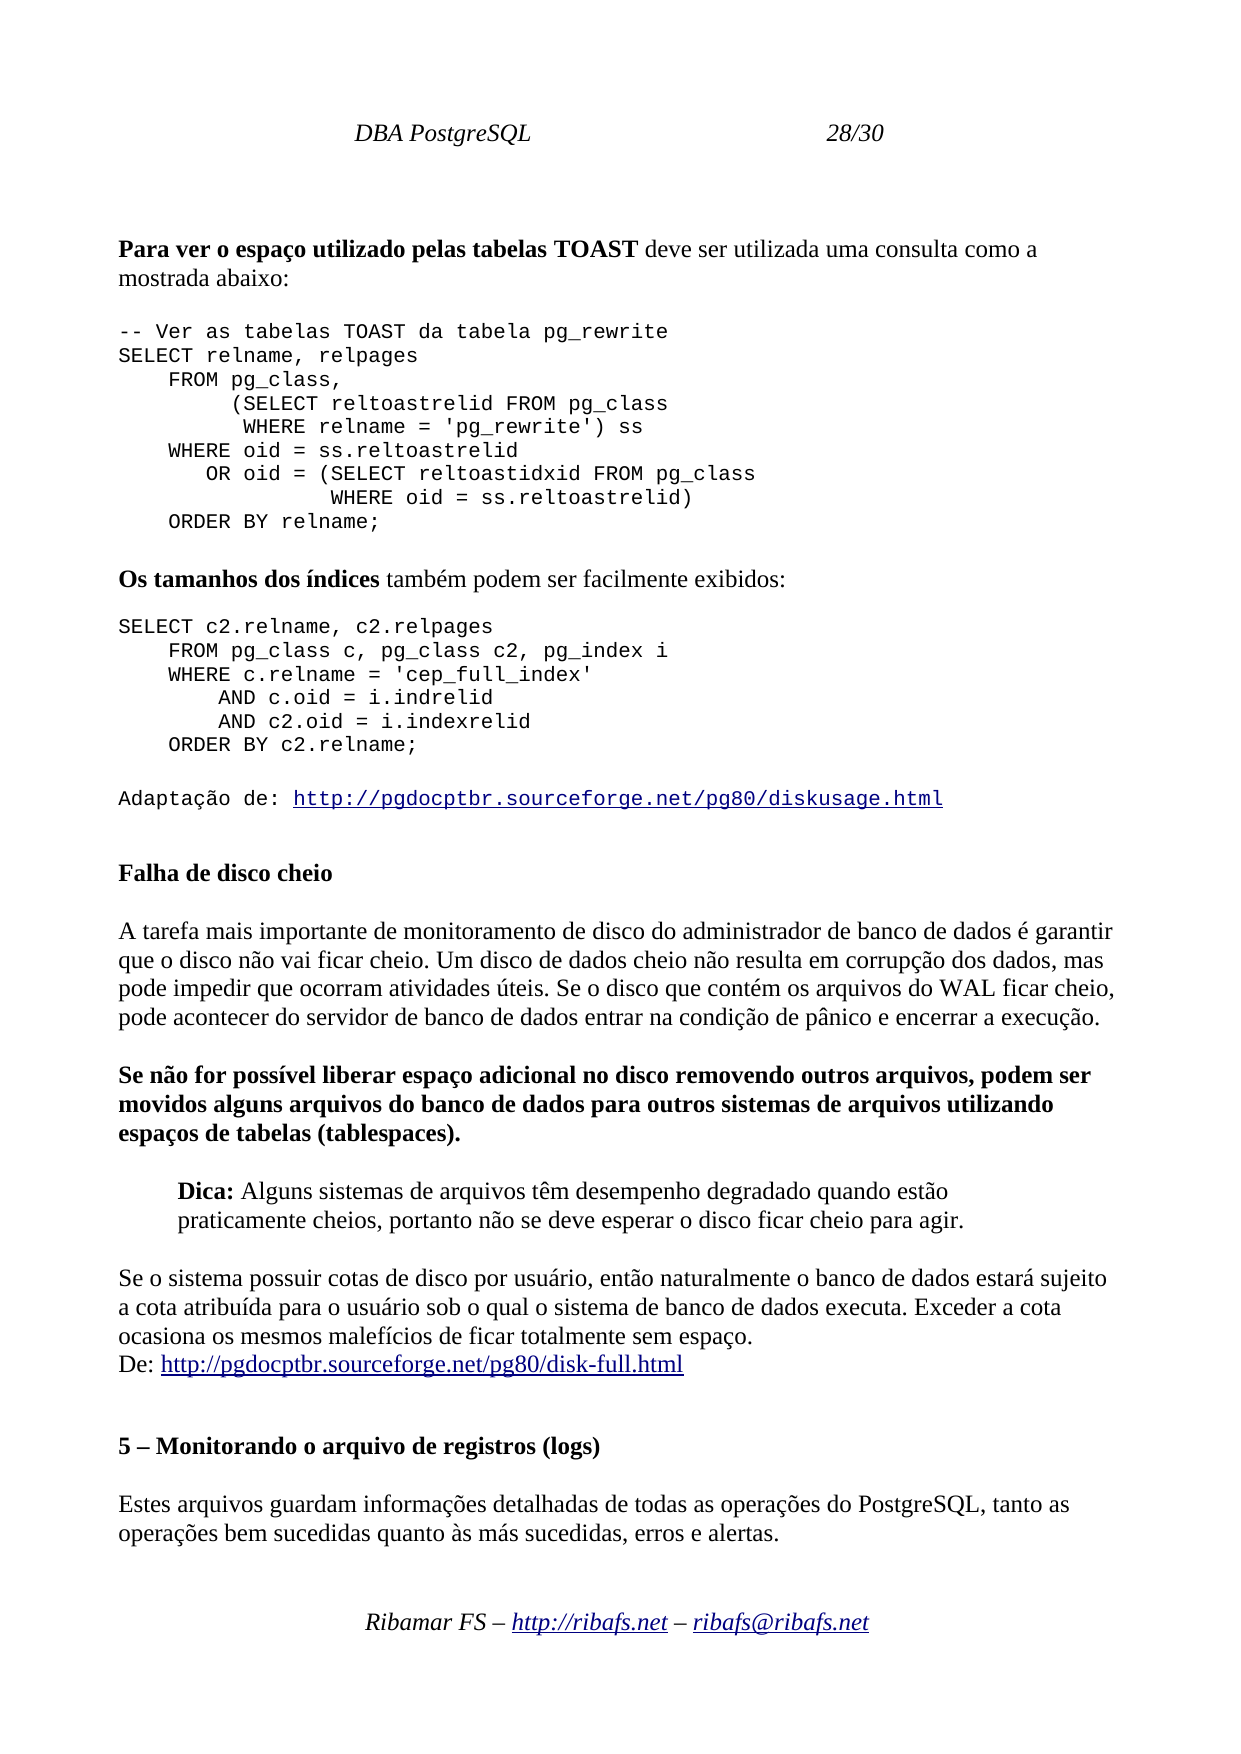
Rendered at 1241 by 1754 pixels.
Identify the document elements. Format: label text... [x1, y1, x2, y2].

text SELECT c2.relname, c2.relpages [118, 616, 1122, 640]
text Adaptação de: http://pgdocptbr.sourceforge.net/pg80/diskusage.html [118, 788, 1122, 811]
text SELECT relname, relpages [118, 345, 1122, 369]
text WHERE oid = ss.reltoastrelid [118, 440, 1122, 463]
text AND c2.oid = i.indexrelid [118, 711, 1122, 734]
text WHERE c.relname = 'cep_full_index' [118, 663, 1122, 687]
text WHERE relname = 'pg_rewrite') ss [118, 416, 1122, 440]
text Falha de disco cheio [118, 858, 1122, 887]
text Estes arquivos guardam informações detalhadas de todas as operações do PostgreSQL, tanto as operações bem sucedidas quanto às más sucedidas, erros e alertas. [118, 1489, 1122, 1546]
text 5 – Monitorando o arquivo de registros (logs) [118, 1431, 1122, 1460]
text ORDER BY c2.relname; [118, 734, 1122, 758]
text Os tamanhos dos índices também podem ser facilmente exibidos: [118, 564, 1122, 593]
text FROM pg_class, [118, 369, 1122, 392]
text Se o sistema possuir cotas de disco por usuário, então naturalmente o banco de dados estará sujeito a cota atribuída para o usuário sob o qual o sistema de banco de dados executa. Exceder a cota ocasiona os mesmos malefícios de ficar totalmente sem espaço. De: http://pgdocptbr.sourceforge.net/pg80/disk-full.html [118, 1263, 1122, 1378]
text WHERE oid = ss.reltoastrelid) [118, 487, 1122, 511]
text Para ver o espaço utilizado pelas tabelas TOAST deve ser utilizada uma consulta como a mostrada abaixo: [118, 234, 1122, 292]
text A tarefa mais importante de monitoramento de disco do administrador de banco de dados é garantir que o disco não vai ficar cheio. Um disco de dados cheio não resulta em corrupção dos dados, mas pode impedir que ocorram atividades úteis. Se o disco que contém os arquivos do WAL ficar cheio, pode acontecer do servidor de banco de dados entrar na condição de pânico e encerrar a execução. [118, 916, 1122, 1031]
text (SELECT reltoastrelid FROM pg_class [118, 392, 1122, 416]
text FROM pg_class c, pg_class c2, pg_index i [118, 640, 1122, 663]
text Se não for possível liberar espaço adicional no disco removendo outros arquivos, podem ser movidos alguns arquivos do banco de dados para outros sistemas de arquivos utilizando espaços de tabelas (tablespaces). [118, 1061, 1122, 1147]
text OR oid = (SELECT reltoastidxid FROM pg_class [118, 463, 1122, 487]
text ORDER BY relname; [118, 511, 1122, 534]
text Dica: Alguns sistemas de arquivos têm desempenho degradado quando estão praticamente cheios, portanto não se deve esperar o disco ficar cheio para agir. [177, 1176, 1063, 1234]
text AND c.oid = i.indrelid [118, 687, 1122, 711]
text -- Ver as tabelas TOAST da tabela pg_rewrite [118, 322, 1122, 345]
